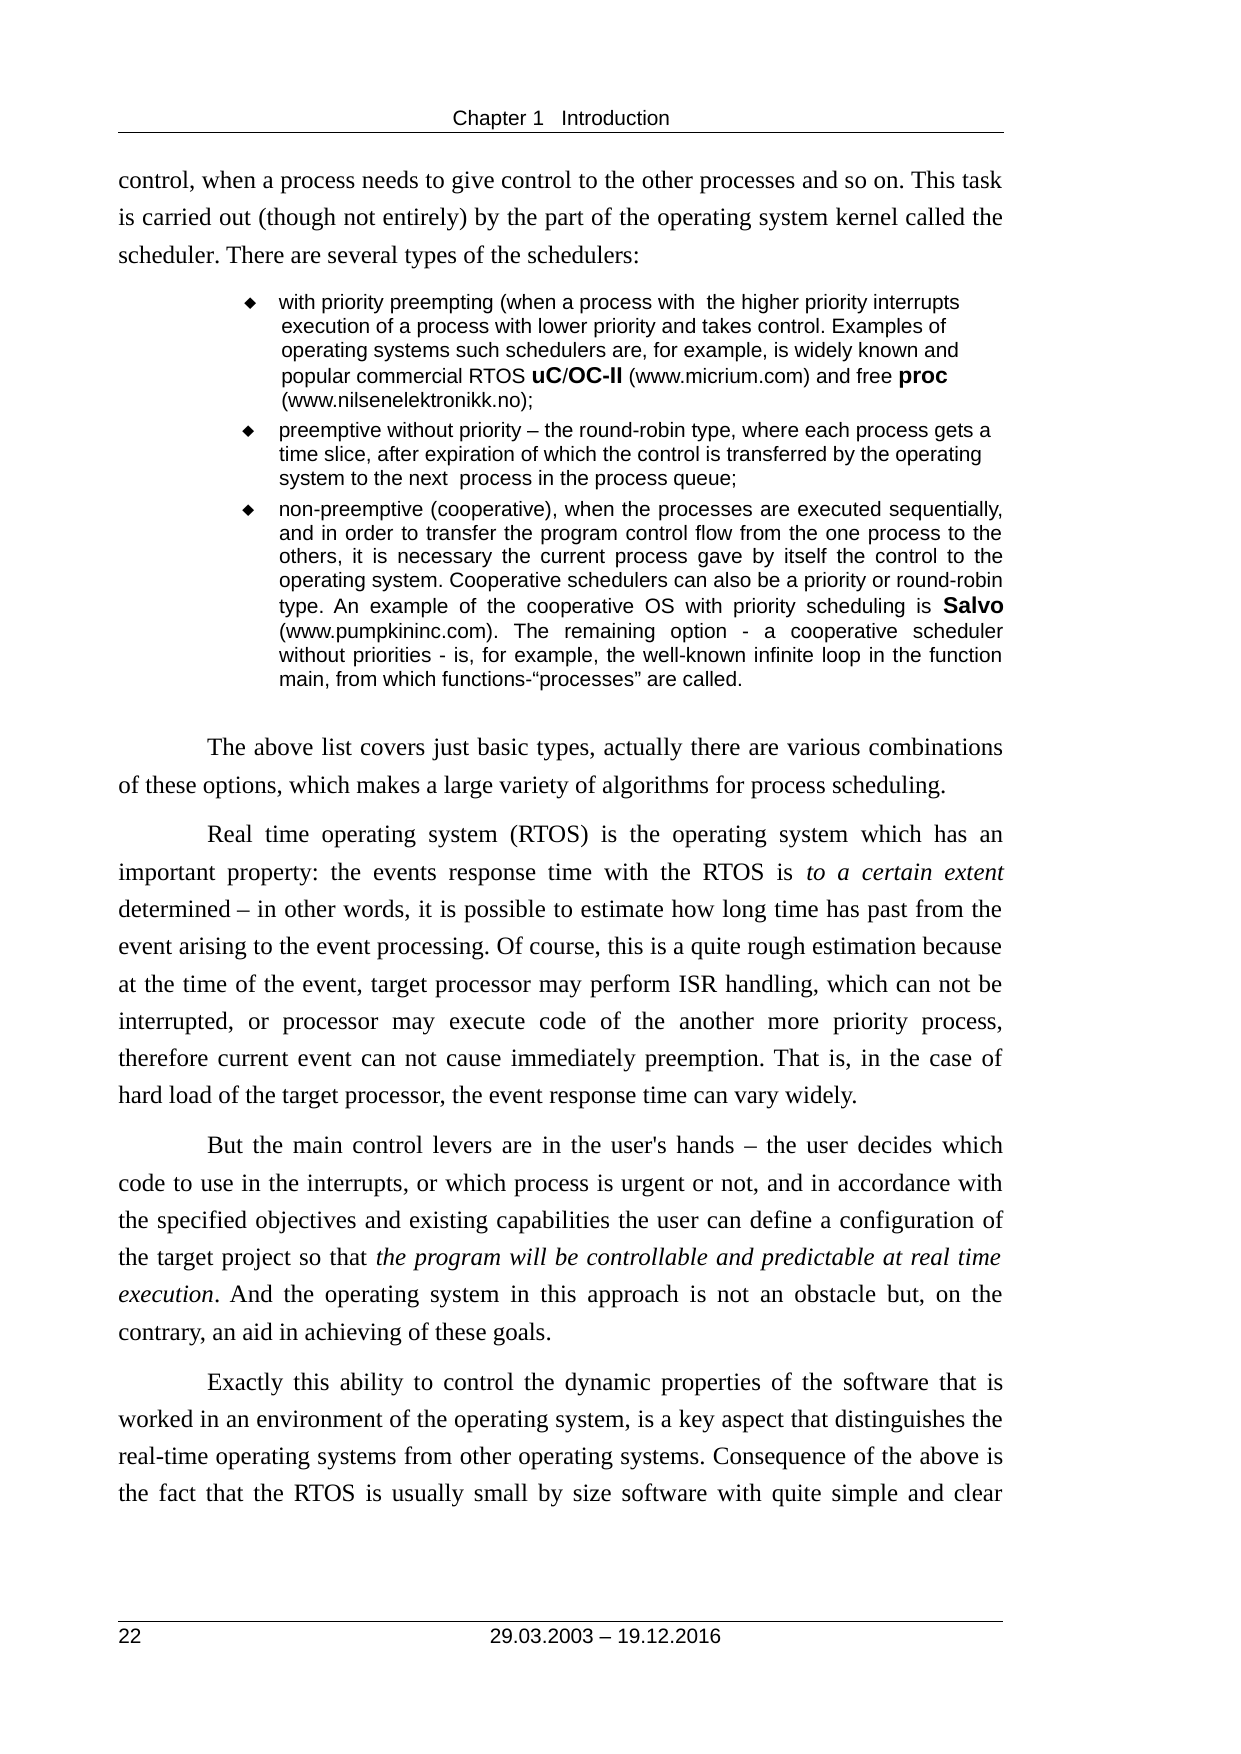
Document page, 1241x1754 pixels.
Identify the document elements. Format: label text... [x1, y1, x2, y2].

text control, when a process needs to give control to the other processes and so on. This task is carried out (though not entirely) by the part of the operating system kernel called the scheduler. There are several types of the schedulers: [118, 165, 1004, 268]
text The above list covers just basic types, actually there are various combinations of these options, which makes a large variety of algorithms for process scheduling. [118, 732, 1004, 798]
text Exactly this ability to control the dynamic properties of the software that is worked in an environment of the operating system, is a key aspect that distinguishes the real-time operating systems from other operating systems. Consequence of the above is the fact that the RTOS is usually small by size software with quite simple and clear [118, 1367, 1004, 1507]
text Real time operating system (RTOS) is the operating system which has an important property: the events response time with the RTOS is to a certain extent determined – in other words, it is possible to estimate how long time has past from the event arising to the event processing. Of course, this is a quite rough estimation because at the time of the event, target processor may perform ISR handling, which can not be interrupted, or processor may execute code of the another more priority process, therefore current event can not cause immediately preemption. That is, in the case of hard load of the target processor, the event response time can vary widely. [118, 819, 1004, 1109]
text But the main control levers are in the user's hands – the user decides which code to use in the interrupts, or which process is urgent or not, and in accordance with the specified objectives and existing capabilities the user can define a configuration of the target project so that the program will be controllable and predictable at real time execution. And the operating system in this approach is not an obstacle but, on the contrary, an aid in achieving of these goals. [118, 1130, 1004, 1346]
list preemptive without priority – the round-robin type, where each process gets a time slice, after expiration of which the control is transferred by the operating system to the next process in the process queue; [242, 418, 1004, 490]
list non-preemptive (cooperative), when the processes are executed sequentially, and in order to transfer the program control flow from the one process to the others, it is necessary the current process gave by itself the control to the operating system. Cooperative schedulers can also be a priority or round-robin type. An example of the cooperative OS with priority scheduling is Salvo (www.pumpkininc.com). The remaining option - a cooperative scheduler without priorities - is, for example, the well-known infinite loop in the function main, from which functions-“processes” are called. [242, 496, 1004, 691]
list with priority preempting (when a process with the higher priority interrupts execution of a process with lower priority and takes control. Examples of operating systems such schedulers are, for example, is widely known and popular commercial RTOS uC/OC-II (www.micrium.com) and free proc (www.nilsenelektronikk.no); [244, 289, 1004, 412]
